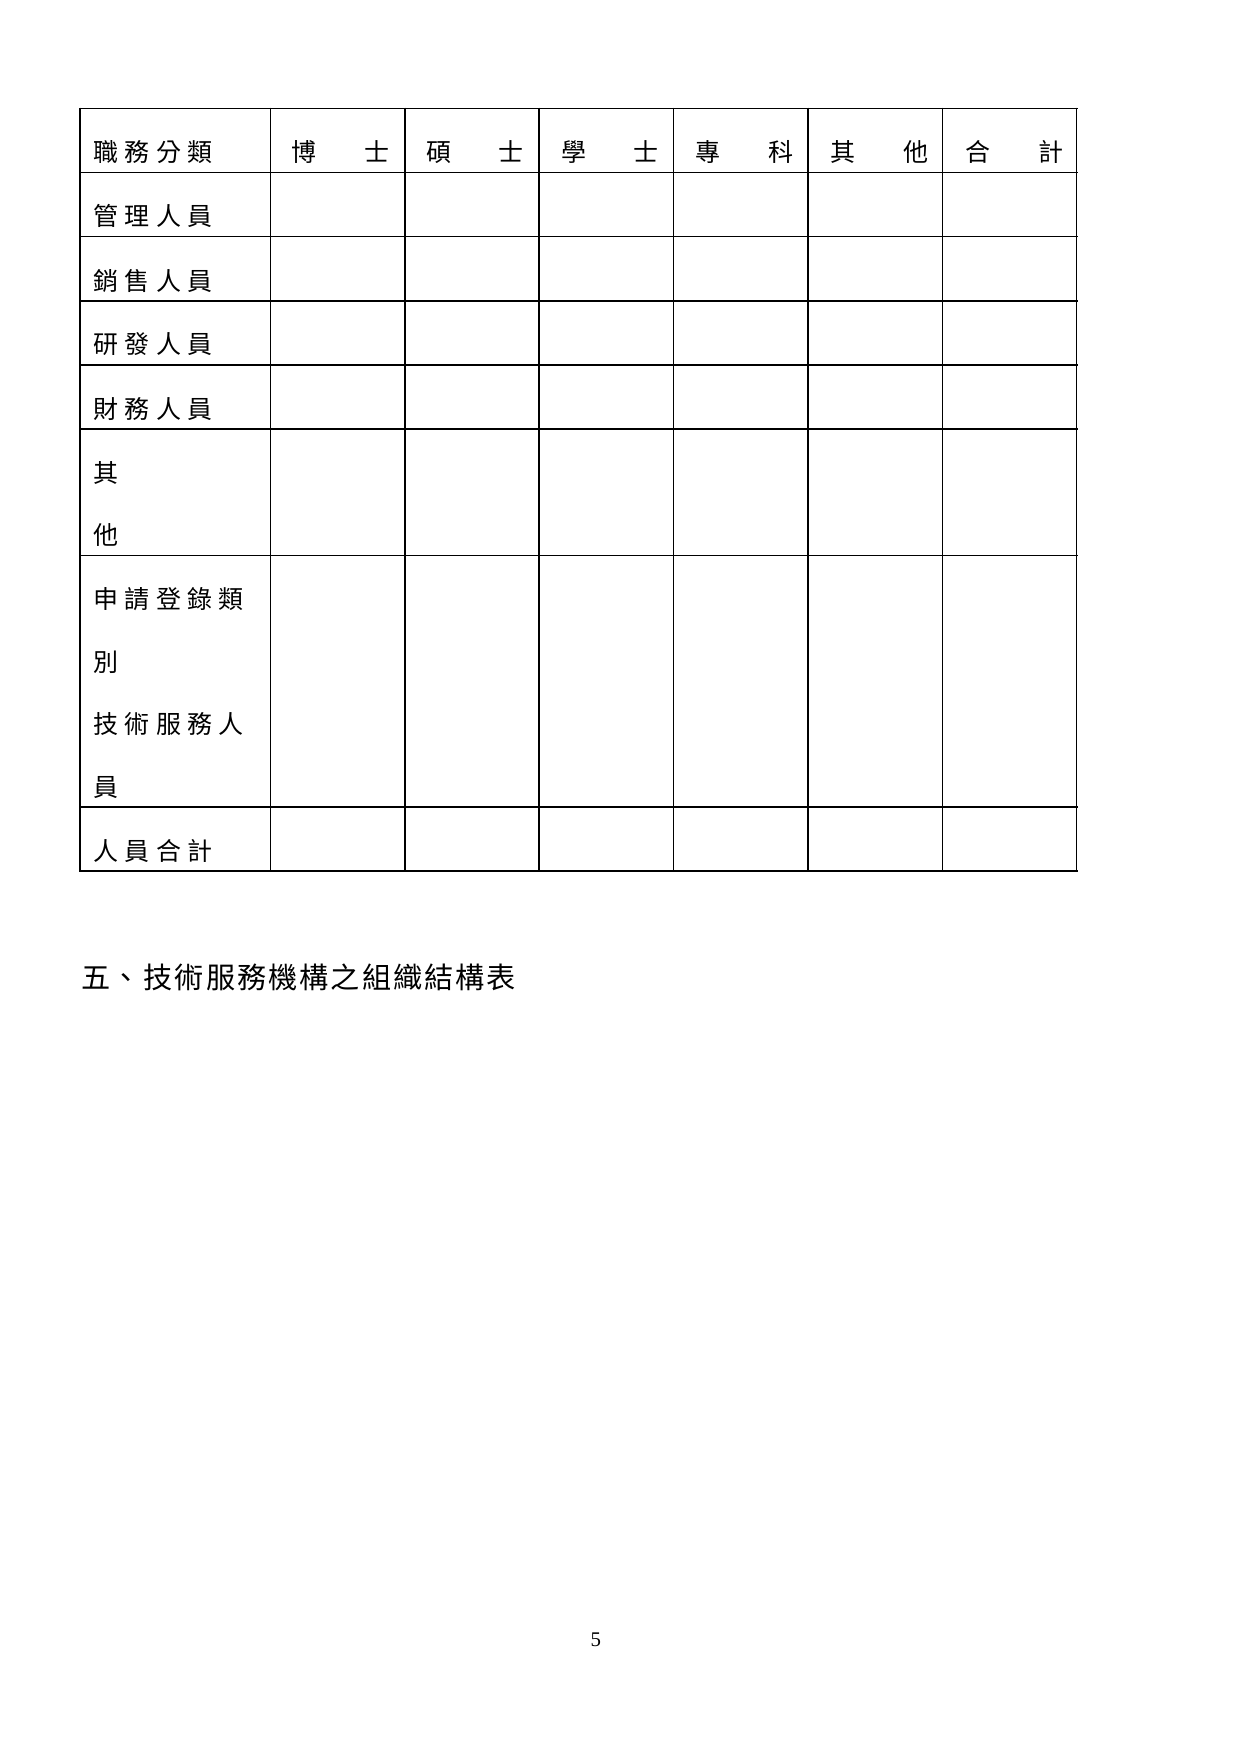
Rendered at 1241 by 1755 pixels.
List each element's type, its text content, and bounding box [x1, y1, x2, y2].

table_cell [809, 173, 942, 236]
table_cell [809, 430, 942, 554]
table_header 其 他 [809, 109, 942, 172]
table_cell 財務人員 [81, 366, 270, 428]
table_cell [674, 302, 807, 364]
table_cell [540, 430, 673, 554]
table_cell [943, 302, 1076, 364]
table_cell [271, 302, 404, 364]
table_cell [809, 556, 942, 806]
table_cell 其 他 [81, 430, 270, 554]
table_header 學 士 [540, 109, 673, 172]
table_cell [540, 302, 673, 364]
table_header 博 士 [271, 109, 404, 172]
table_header 碩 士 [406, 109, 538, 172]
table_cell 管理人員 [81, 173, 270, 236]
table_cell [674, 237, 807, 300]
table_cell [406, 556, 538, 806]
table_cell [540, 173, 673, 236]
table_header 合 計 [943, 109, 1076, 172]
table_cell 銷售人員 [81, 237, 270, 300]
table_cell [943, 237, 1076, 300]
table_cell [540, 556, 673, 806]
table_cell [406, 808, 538, 870]
table_cell [271, 366, 404, 428]
table_header 專 科 [674, 109, 807, 172]
table_cell [674, 430, 807, 554]
table_cell [271, 173, 404, 236]
table_cell [406, 237, 538, 300]
table_header 職務分類 [81, 109, 270, 172]
table_cell [809, 808, 942, 870]
table_cell [674, 173, 807, 236]
table_cell [674, 808, 807, 870]
table_cell [943, 366, 1076, 428]
table_cell 申請登錄類別 技術服務人員 [81, 556, 270, 806]
table_cell 人員合計 [81, 808, 270, 870]
table_cell [406, 302, 538, 364]
table_cell [540, 237, 673, 300]
table_cell [271, 808, 404, 870]
table_cell [943, 173, 1076, 236]
table_cell [406, 430, 538, 554]
table_cell [540, 366, 673, 428]
table_cell [943, 556, 1076, 806]
table_cell [943, 808, 1076, 870]
table_cell [674, 366, 807, 428]
table_cell [406, 366, 538, 428]
table_cell [943, 430, 1076, 554]
table_cell [406, 173, 538, 236]
table_cell [809, 237, 942, 300]
table_cell [809, 302, 942, 364]
table_cell 研發人員 [81, 302, 270, 364]
text 五、技術服務機構之組織結構表 [80, 934, 1111, 997]
table_cell [271, 430, 404, 554]
table_cell [540, 808, 673, 870]
table_cell [271, 556, 404, 806]
table_cell [809, 366, 942, 428]
table_cell [674, 556, 807, 806]
table_cell [271, 237, 404, 300]
